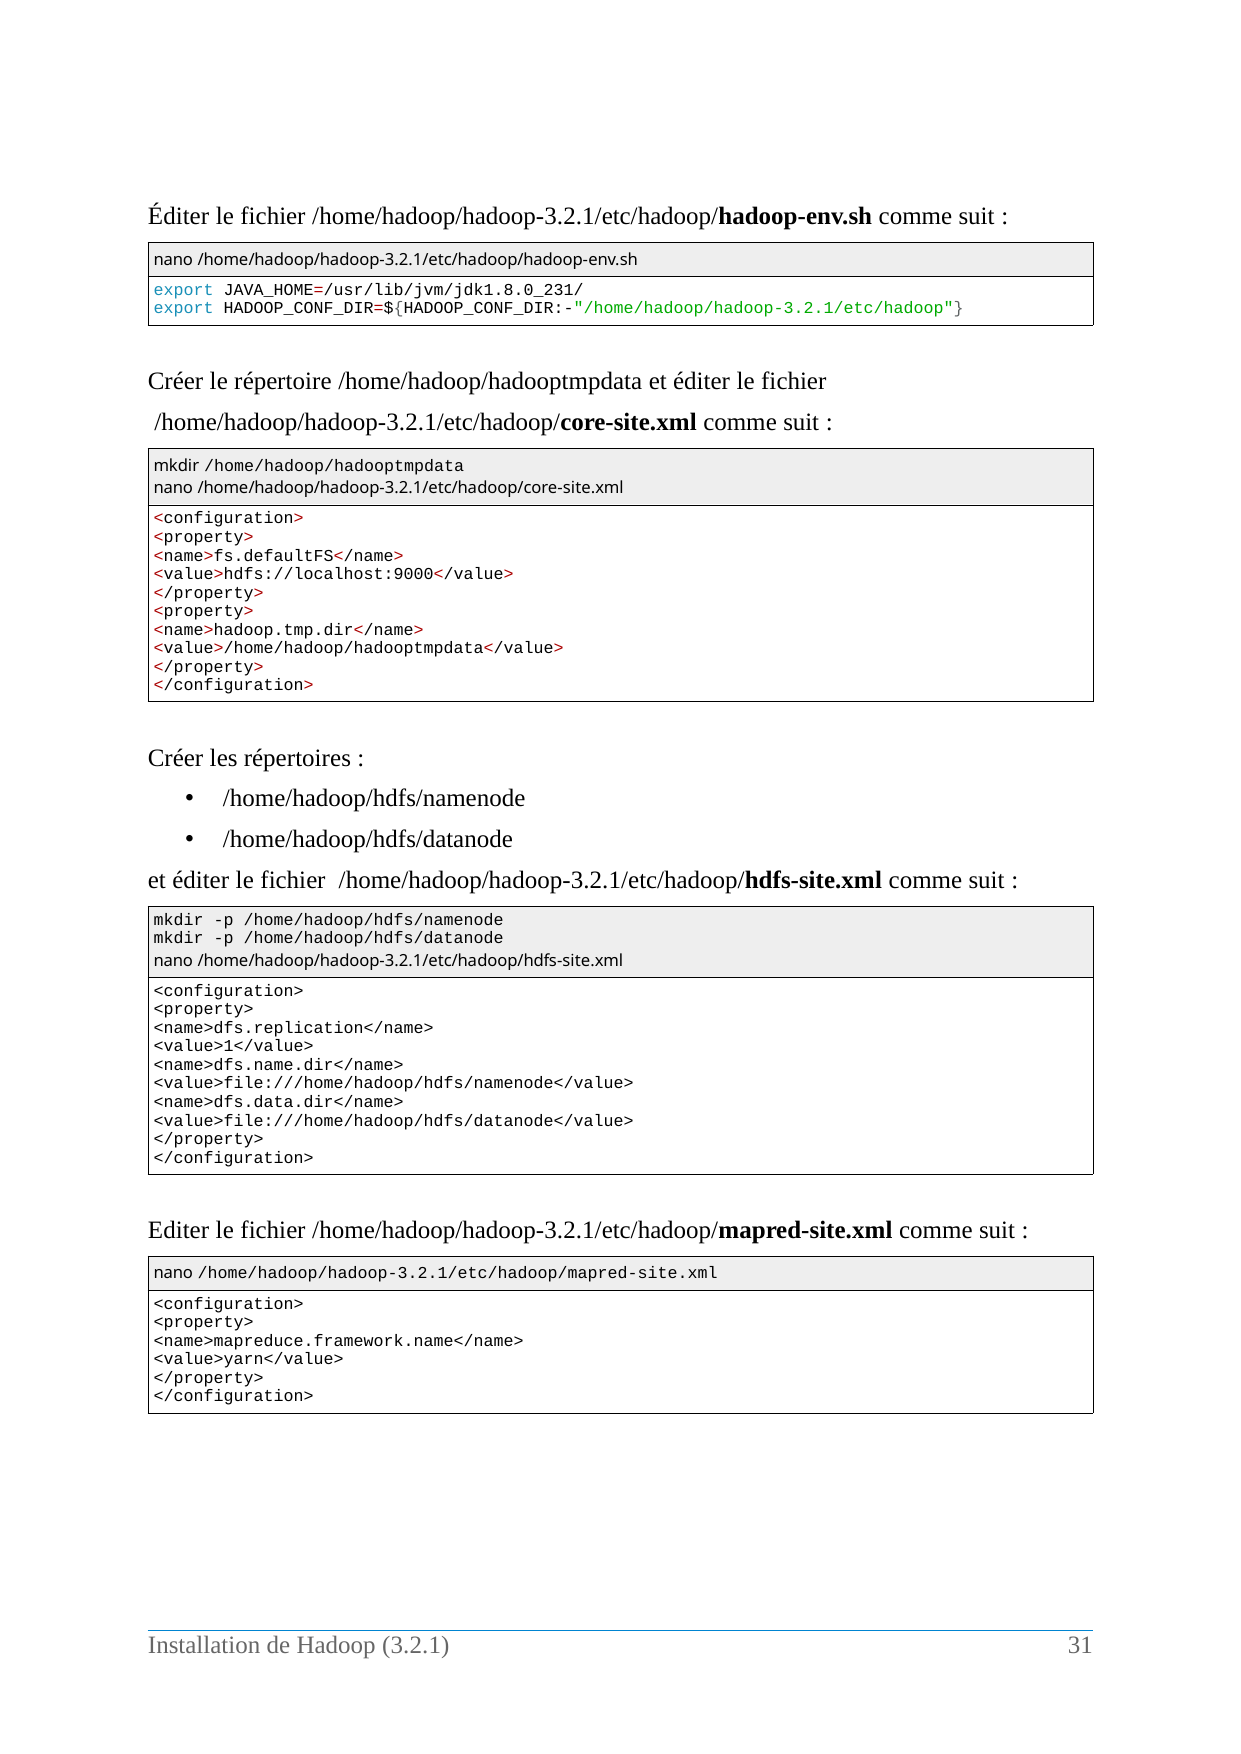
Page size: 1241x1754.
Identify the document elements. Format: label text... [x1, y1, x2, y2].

table_header nano /home/hadoop/hadoop-3.2.1/etc/hadoop/mapred-site.xml [149, 1257, 1093, 1290]
text /home/hadoop/hadoop-3.2.1/etc/hadoop/core-site.xml comme suit : [148, 407, 1093, 436]
text Créer le répertoire /home/hadoop/hadooptmpdata et éditer le fichier [148, 366, 1093, 394]
text et éditer le fichier /home/hadoop/hadoop-3.2.1/etc/hadoop/hdfs-site.xml comme suit : [148, 865, 1093, 894]
text Editer le fichier /home/hadoop/hadoop-3.2.1/etc/hadoop/mapred-site.xml comme suit : [148, 1215, 1093, 1244]
table_cell <configuration> <property> <name>dfs.replication</name> <value>1</value> <name>dfs.name.dir</name> <value>file:///home/hadoop/hdfs/namenode</value> <name>dfs.data.dir</name> <value>file:///home/hadoop/hdfs/datanode</value> </property> </configuration> [149, 978, 1093, 1174]
table_header nano /home/hadoop/hadoop-3.2.1/etc/hadoop/hadoop-env.sh [149, 243, 1093, 276]
text Éditer le fichier /home/hadoop/hadoop-3.2.1/etc/hadoop/hadoop-env.sh comme suit : [148, 201, 1093, 230]
table_cell <configuration> <property> <name>mapreduce.framework.name</name> <value>yarn</value> </property> </configuration> [149, 1291, 1093, 1412]
table_cell <configuration> <property> <name>fs.defaultFS</name> <value>hdfs://localhost:9000</value> </property> <property> <name>hadoop.tmp.dir</name> <value>/home/hadoop/hadooptmpdata</value> </property> </configuration> [149, 506, 1093, 701]
table_header mkdir /home/hadoop/hadooptmpdata nano /home/hadoop/hadoop-3.2.1/etc/hadoop/core-site.xml [149, 449, 1093, 504]
table_header mkdir -p /home/hadoop/hdfs/namenode mkdir -p /home/hadoop/hdfs/datanode nano /home/hadoop/hadoop-3.2.1/etc/hadoop/hdfs-site.xml [149, 907, 1093, 977]
table_cell export JAVA_HOME=/usr/lib/jvm/jdk1.8.0_231/ export HADOOP_CONF_DIR=${HADOOP_CONF_DIR:-"/home/hadoop/hadoop-3.2.1/etc/hadoop"} [149, 277, 1093, 324]
text Créer les répertoires : [148, 742, 1093, 771]
list /home/hadoop/hdfs/namenode [185, 783, 1093, 812]
list /home/hadoop/hdfs/datanode [185, 824, 1093, 853]
